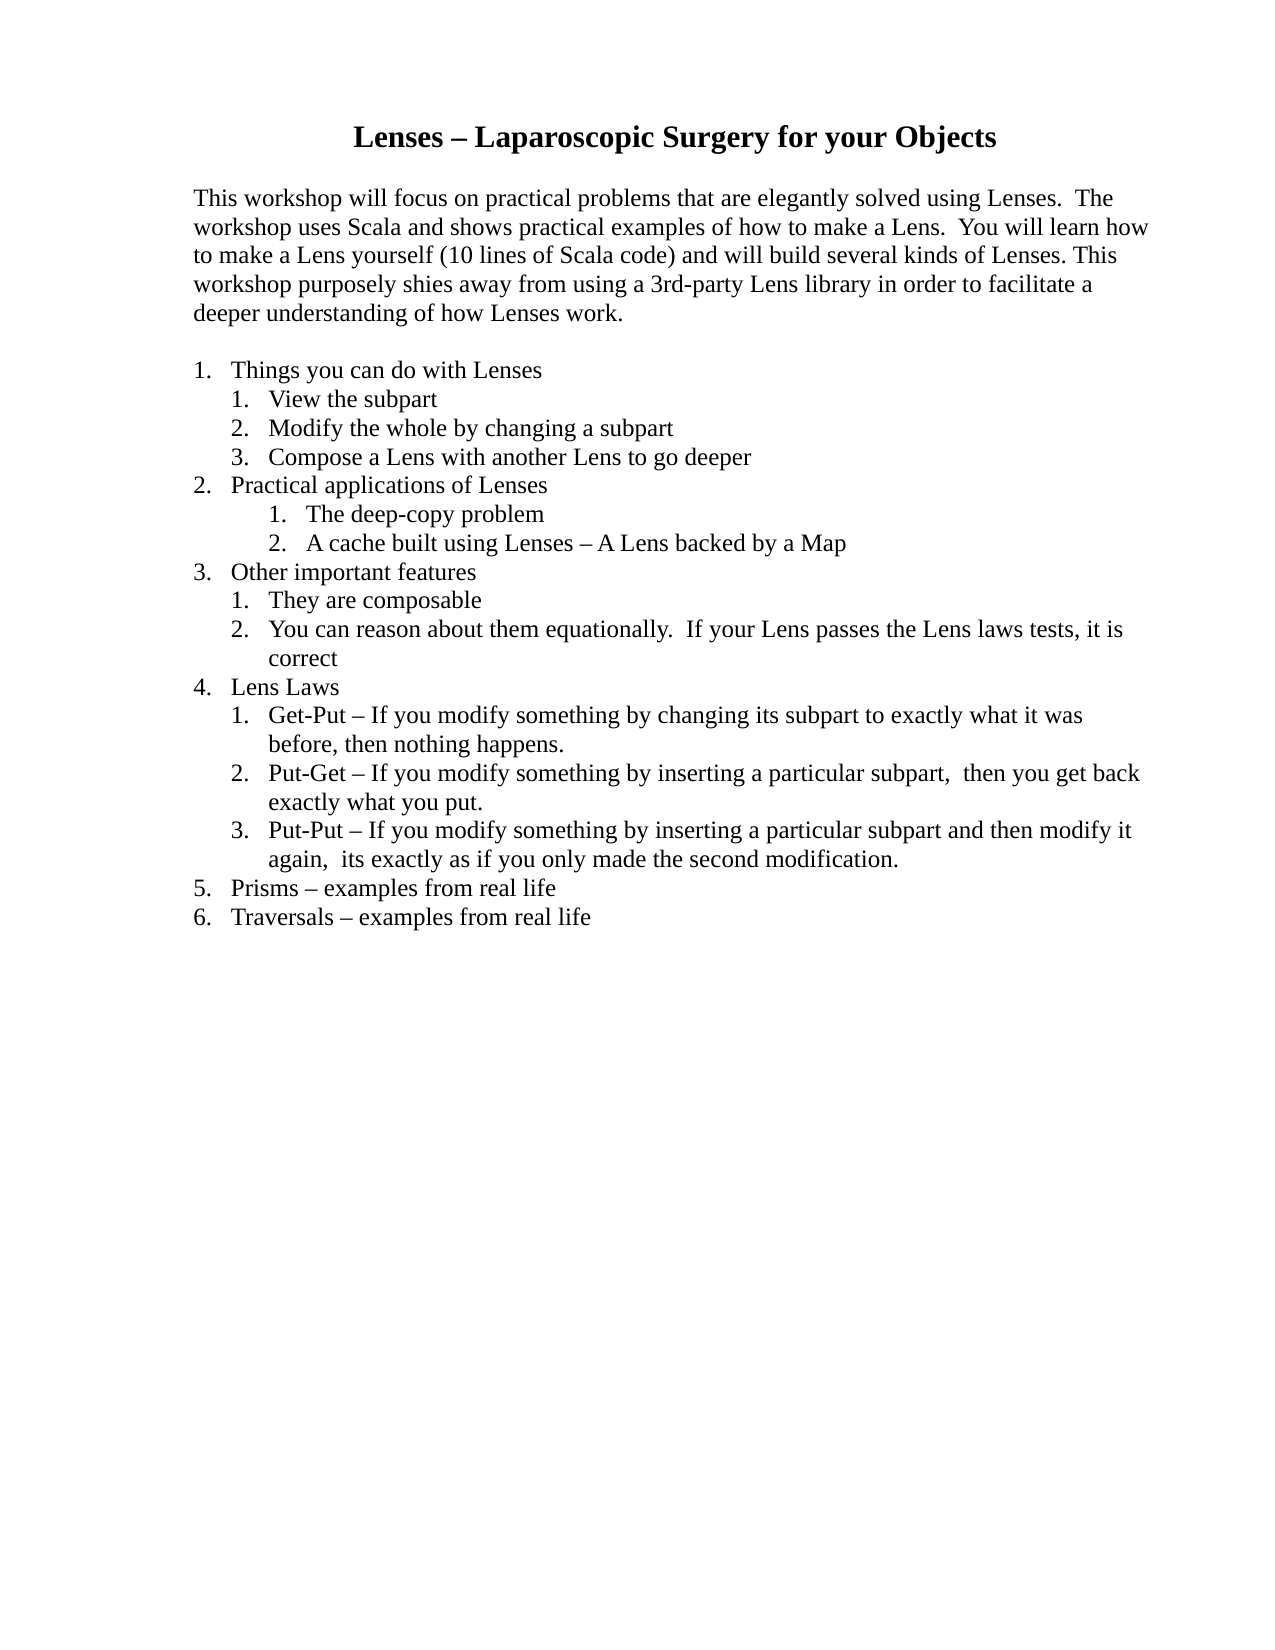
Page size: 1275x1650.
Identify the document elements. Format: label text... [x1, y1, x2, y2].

list Get-Put – If you modify something by changing its subpart to exactly what it was before, then nothing happens. [231, 700, 1157, 758]
list Traversals – examples from real life [193, 902, 1157, 930]
list Other important features [193, 557, 1157, 585]
list This workshop will focus on practical problems that are elegantly solved using Lenses. The workshop uses Scala and shows practical examples of how to make a Lens. You will learn how to make a Lens yourself (10 lines of Scala code) and will build several kinds of Lenses. This workshop purposely shies away from using a 3rd-party Lens library in order to facilitate a deeper understanding of how Lenses work. [156, 183, 1157, 327]
list The deep-copy problem [268, 499, 1157, 528]
list Compose a Lens with another Lens to go deeper [231, 442, 1157, 470]
list They are composable [231, 585, 1157, 614]
list Put-Get – If you modify something by inserting a particular subpart, then you get back exactly what you put. [231, 758, 1157, 815]
list Lens Laws [193, 672, 1157, 700]
list Modify the whole by changing a subpart [231, 413, 1157, 442]
list Lenses – Laparoscopic Surgery for your Objects [156, 118, 1157, 154]
list Prisms – examples from real life [193, 873, 1157, 902]
list You can reason about them equationally. If your Lens passes the Lens laws tests, it is correct [231, 614, 1157, 672]
list A cache built using Lenses – A Lens backed by a Map [268, 528, 1157, 557]
list View the subpart [231, 384, 1157, 413]
list Put-Put – If you modify something by inserting a particular subpart and then modify it again, its exactly as if you only made the second modification. [231, 815, 1157, 873]
list Practical applications of Lenses [193, 470, 1157, 499]
list Things you can do with Lenses [193, 355, 1157, 384]
